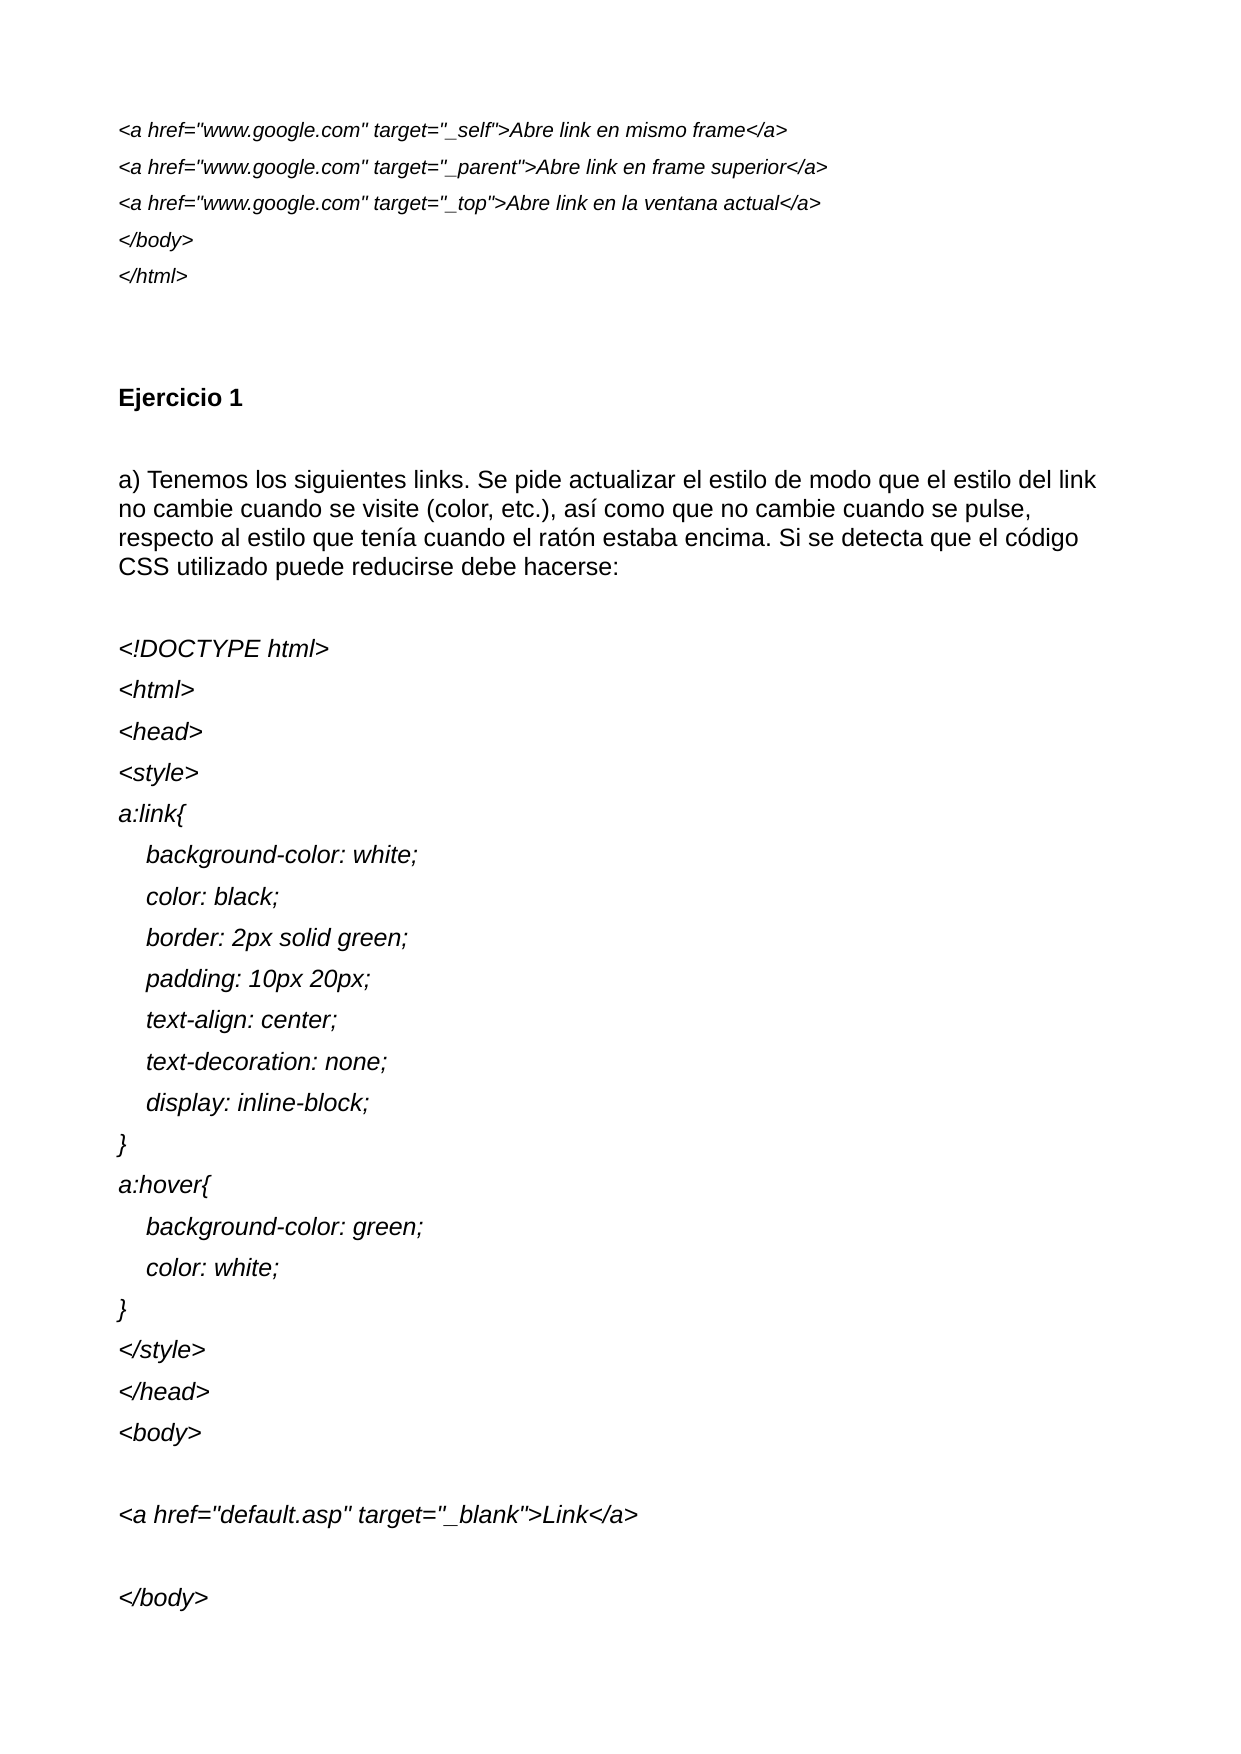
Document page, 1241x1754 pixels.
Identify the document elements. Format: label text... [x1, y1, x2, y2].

text Ejercicio 1 [118, 383, 1122, 412]
text } [118, 1129, 1122, 1158]
text color: white; [118, 1253, 1122, 1282]
text </head> [118, 1377, 1122, 1405]
text </style> [118, 1335, 1122, 1364]
text text-align: center; [118, 1005, 1122, 1034]
text <a href="www.google.com" target="_top">Abre link en la ventana actual</a> [118, 191, 1122, 215]
text <a href="www.google.com" target="_self">Abre link en mismo frame</a> [118, 118, 1122, 142]
text <body> [118, 1418, 1122, 1447]
text } [118, 1294, 1122, 1323]
text <html> [118, 675, 1122, 704]
text text-decoration: none; [118, 1047, 1122, 1075]
text a:link{ [118, 799, 1122, 828]
text <!DOCTYPE html> [118, 634, 1122, 663]
text </body> [118, 227, 1122, 251]
text a) Tenemos los siguientes links. Se pide actualizar el estilo de modo que el estilo del link no cambie cuando se visite (color, etc.), así como que no cambie cuando se pulse, respecto al estilo que tenía cuando el ratón estaba encima. Si se detecta que el código CSS utilizado puede reducirse debe hacerse: [118, 465, 1122, 580]
text </body> [118, 1583, 1122, 1612]
text display: inline-block; [118, 1088, 1122, 1117]
text <head> [118, 717, 1122, 745]
text background-color: white; [118, 840, 1122, 869]
text color: black; [118, 882, 1122, 910]
text <a href="www.google.com" target="_parent">Abre link en frame superior</a> [118, 154, 1122, 178]
text </html> [118, 264, 1122, 288]
text background-color: green; [118, 1212, 1122, 1240]
text padding: 10px 20px; [118, 964, 1122, 993]
text <style> [118, 758, 1122, 787]
text border: 2px solid green; [118, 923, 1122, 952]
text a:hover{ [118, 1170, 1122, 1199]
text <a href="default.asp" target="_blank">Link</a> [118, 1500, 1122, 1529]
